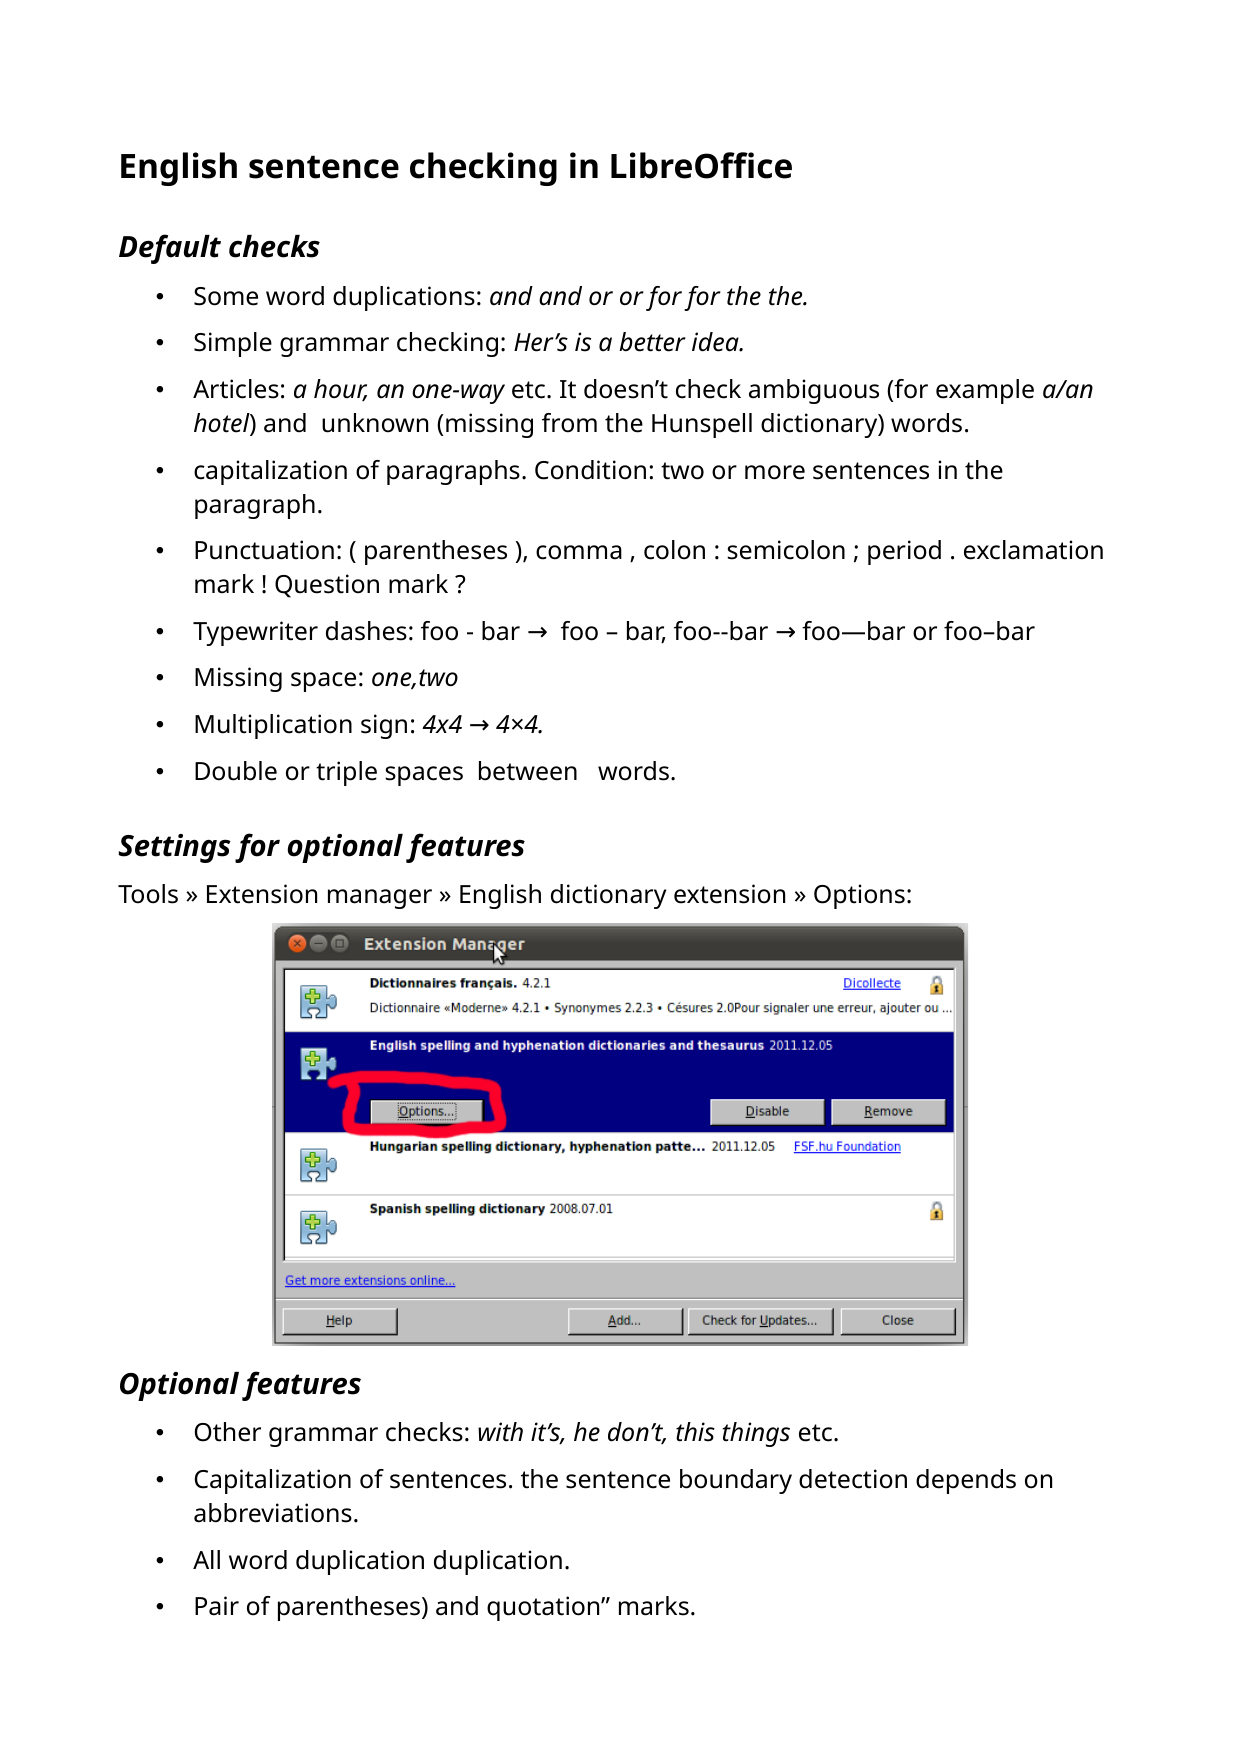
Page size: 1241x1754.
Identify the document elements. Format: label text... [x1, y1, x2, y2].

list Double or triple spaces between words. [156, 753, 1122, 787]
list capitalization of paragraphs. Condition: two or more sentences in the paragraph. [156, 452, 1122, 520]
list Simple grammar checking: Her’s is a better idea. [156, 325, 1122, 359]
subtitle Default checks [118, 226, 1122, 266]
list Missing space: one,two [156, 660, 1122, 694]
list Capitalization of sentences. the sentence boundary detection depends on abbreviations. [156, 1462, 1122, 1530]
list Punctuation: ( parentheses ), comma , colon : semicolon ; period . exclamation mark ! Question mark ? [156, 533, 1122, 601]
subtitle Settings for optional features [118, 825, 1122, 864]
list All word duplication duplication. [156, 1542, 1122, 1576]
subtitle Optional features [118, 948, 1122, 1403]
list Articles: a hour, an one-way etc. It doesn’t check ambiguous (for example a/an hotel) and unknown (missing from the Hunspell dictionary) words. [156, 372, 1122, 440]
list Typewriter dashes: foo - bar → foo – bar, foo--bar → foo—bar or foo–bar [156, 613, 1122, 648]
subtitle English sentence checking in LibreOffice [118, 143, 1122, 189]
list Some word duplications: and and or or for for the the. [156, 278, 1122, 313]
picture [272, 923, 969, 1346]
list Multiplication sign: 4x4 → 4×4. [156, 707, 1122, 741]
list Other grammar checks: with it’s, he don’t, this things etc. [156, 1415, 1122, 1449]
list Pair of parentheses) and quotation” marks. [156, 1589, 1122, 1623]
text Tools » Extension manager » English dictionary extension » Options: [118, 877, 1122, 911]
